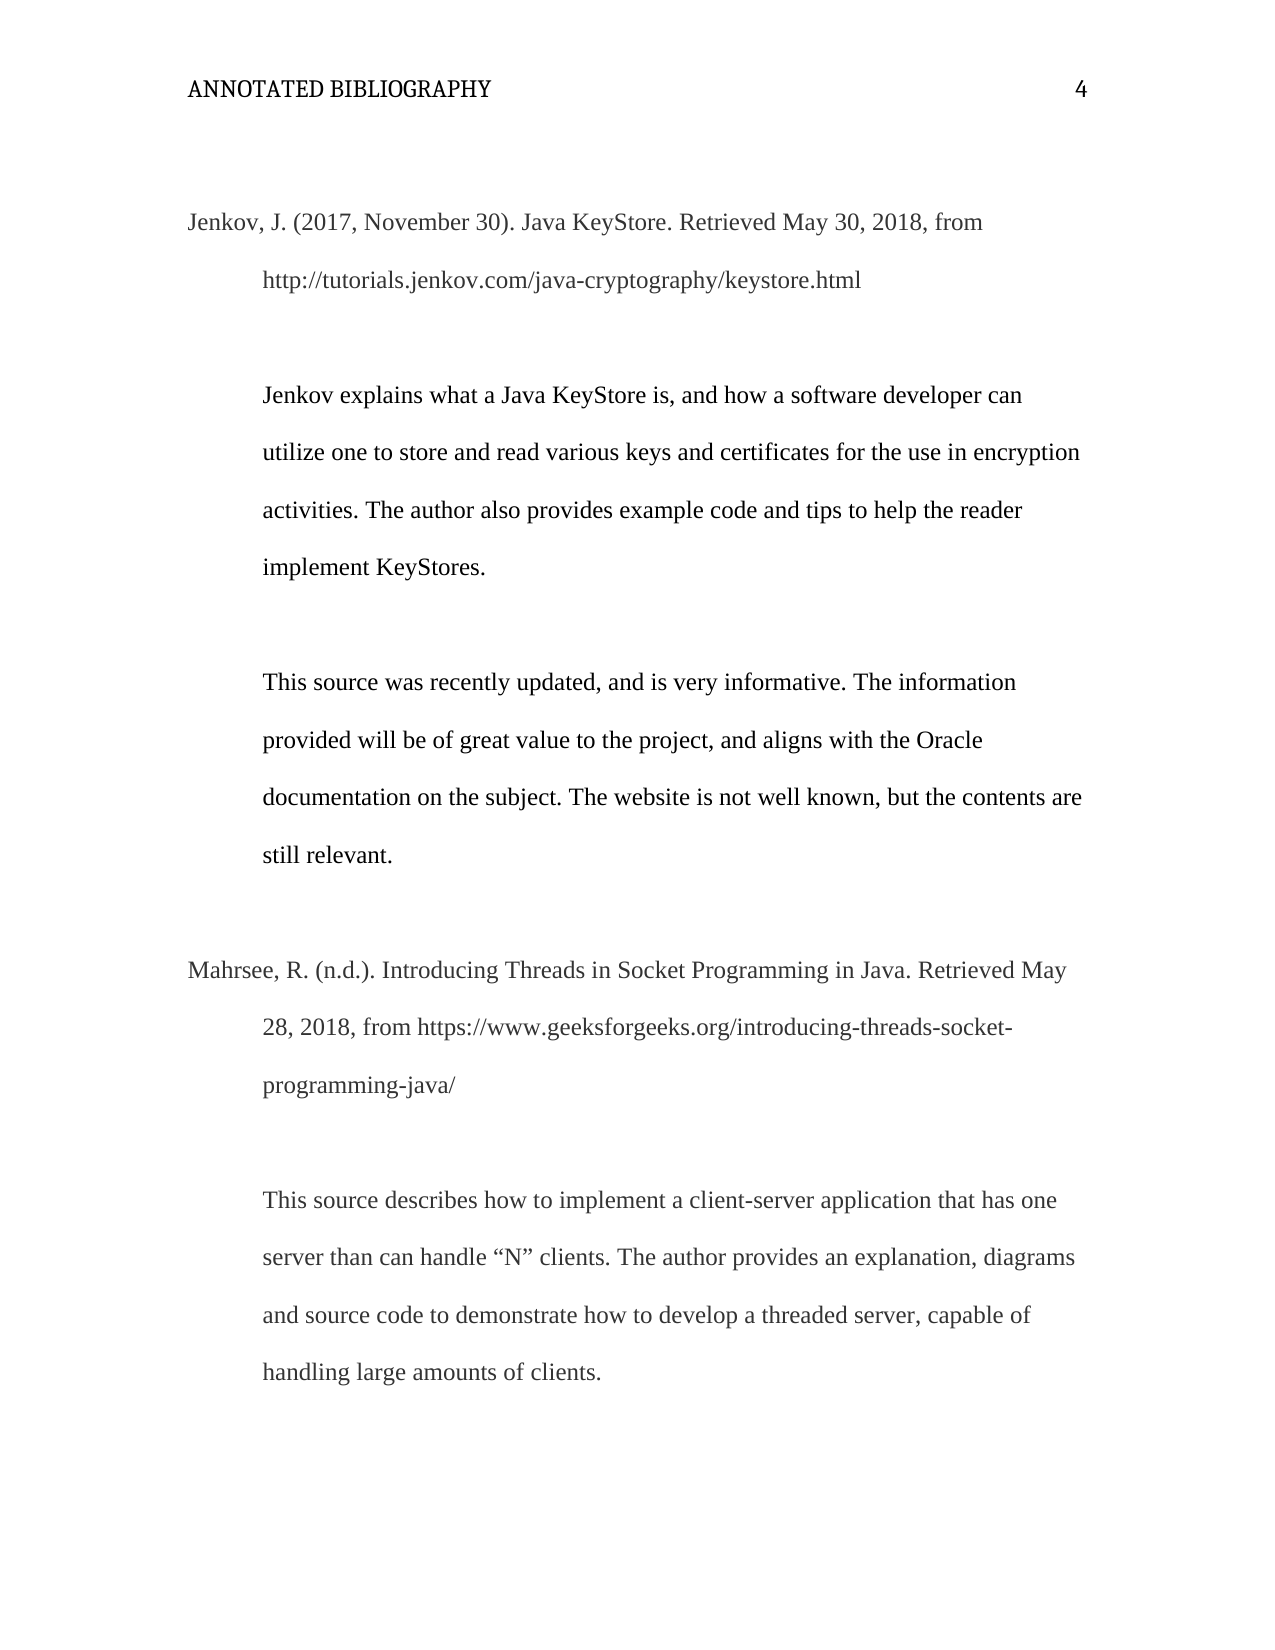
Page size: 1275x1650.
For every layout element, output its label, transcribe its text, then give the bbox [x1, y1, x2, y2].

text Jenkov, J. (2017, November 30). Java KeyStore. Retrieved May 30, 2018, from http://tutorials.jenkov.com/java-cryptography/keystore.html [187, 207, 1087, 294]
text This source was recently updated, and is very informative. The information provided will be of great value to the project, and aligns with the Oracle documentation on the subject. The website is not well known, but the contents are still relevant. [187, 667, 1087, 869]
text Jenkov explains what a Java KeyStore is, and how a software developer can utilize one to store and read various keys and certificates for the use in encryption activities. The author also provides example code and tips to help the reader implement KeyStores. [187, 380, 1087, 581]
text Mahrsee, R. (n.d.). Introducing Threads in Socket Programming in Java. Retrieved May 28, 2018, from https://www.geeksforgeeks.org/introducing-threads-socket-programming-java/ [187, 955, 1087, 1099]
text This source describes how to implement a client-server application that has one server than can handle “N” clients. The author provides an explanation, diagrams and source code to demonstrate how to develop a threaded server, capable of handling large amounts of clients. [187, 1185, 1087, 1386]
